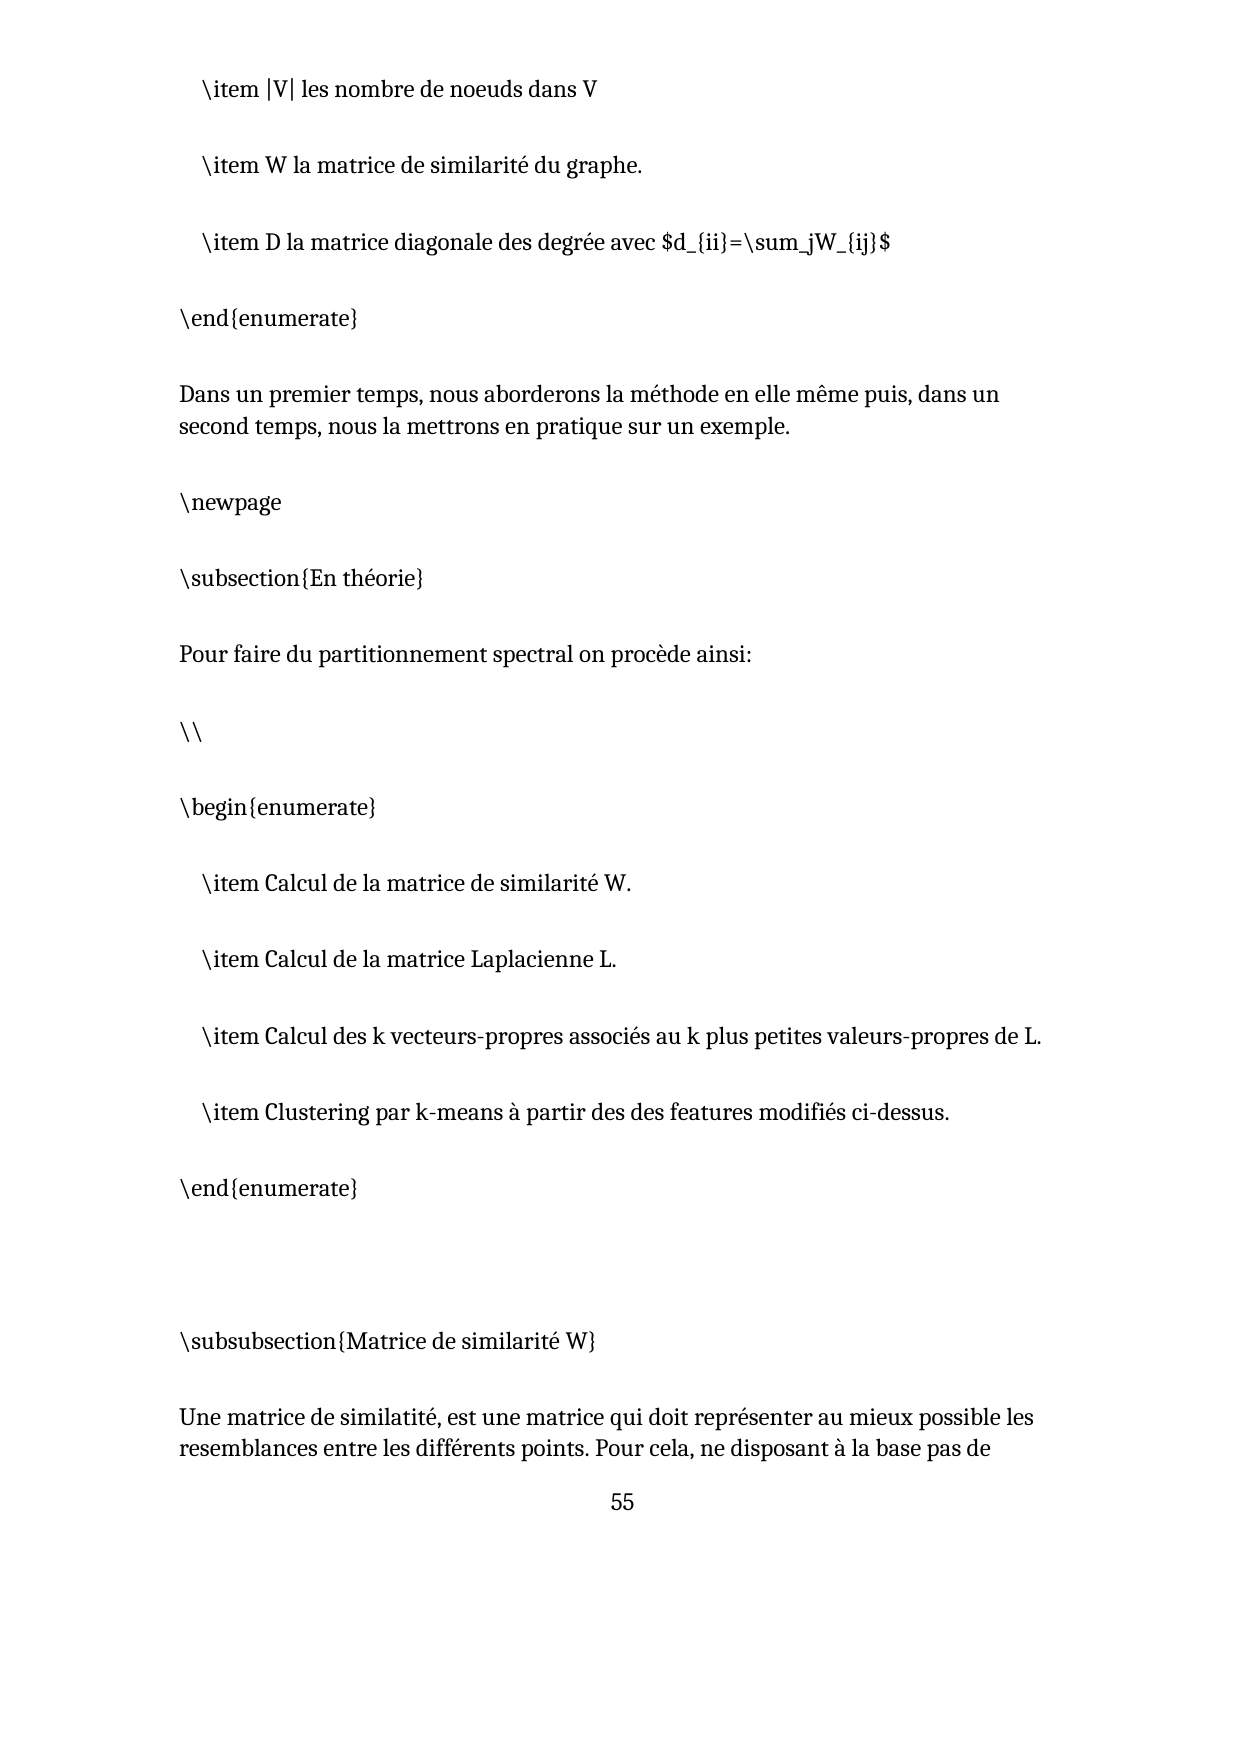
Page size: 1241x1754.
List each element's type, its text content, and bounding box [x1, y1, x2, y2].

text Dans un premier temps, nous aborderons la méthode en elle même puis, dans un second temps, nous la mettrons en pratique sur un exemple. [179, 380, 1065, 440]
text \subsection{En théorie} [179, 564, 1065, 593]
text \newpage [179, 488, 1065, 517]
text \subsubsection{Matrice de similarité W} [179, 1327, 1065, 1355]
text \end{enumerate} [179, 1174, 1065, 1203]
text \item Calcul des k vecteurs-propres associés au k plus petites valeurs-propres de L. [179, 1022, 1065, 1050]
text \item Calcul de la matrice Laplacienne L. [179, 945, 1065, 974]
text \item |V| les nombre de noeuds dans V [179, 75, 1065, 104]
text \item Calcul de la matrice de similarité W. [179, 869, 1065, 898]
text Une matrice de similatité, est une matrice qui doit représenter au mieux possible les resemblances entre les différents points. Pour cela, ne disposant à la base pas de [179, 1403, 1065, 1463]
text \\ [179, 717, 1065, 745]
text \end{enumerate} [179, 304, 1065, 332]
text \item W la matrice de similarité du graphe. [179, 151, 1065, 180]
text \item D la matrice diagonale des degrée avec $d_{ii}=\sum_jW_{ij}$ [179, 227, 1065, 256]
text \item Clustering par k-means à partir des des features modifiés ci-dessus. [179, 1098, 1065, 1127]
text \begin{enumerate} [179, 793, 1065, 822]
text Pour faire du partitionnement spectral on procède ainsi: [179, 640, 1065, 669]
